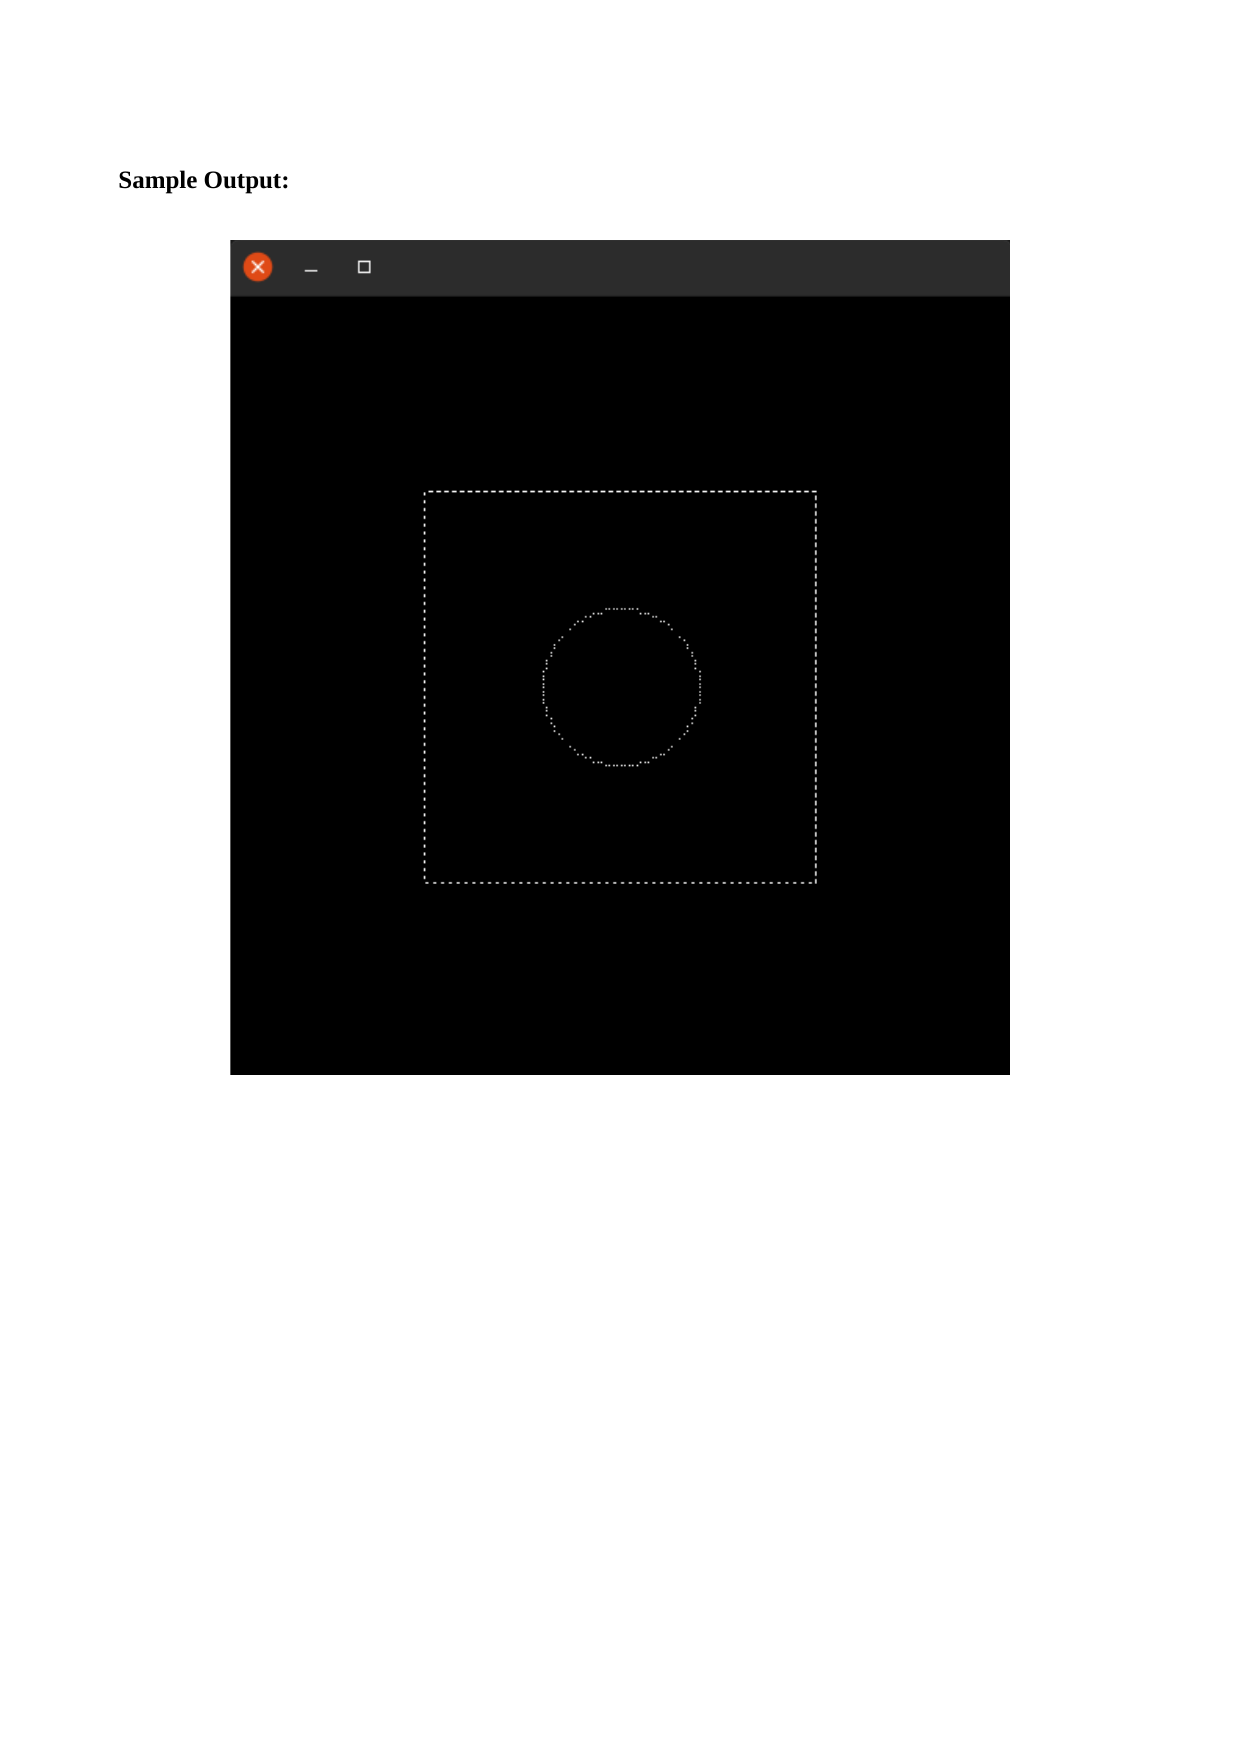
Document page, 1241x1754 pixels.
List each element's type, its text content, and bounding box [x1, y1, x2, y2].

picture [230, 240, 1010, 1075]
text Sample Output: [118, 165, 1122, 193]
